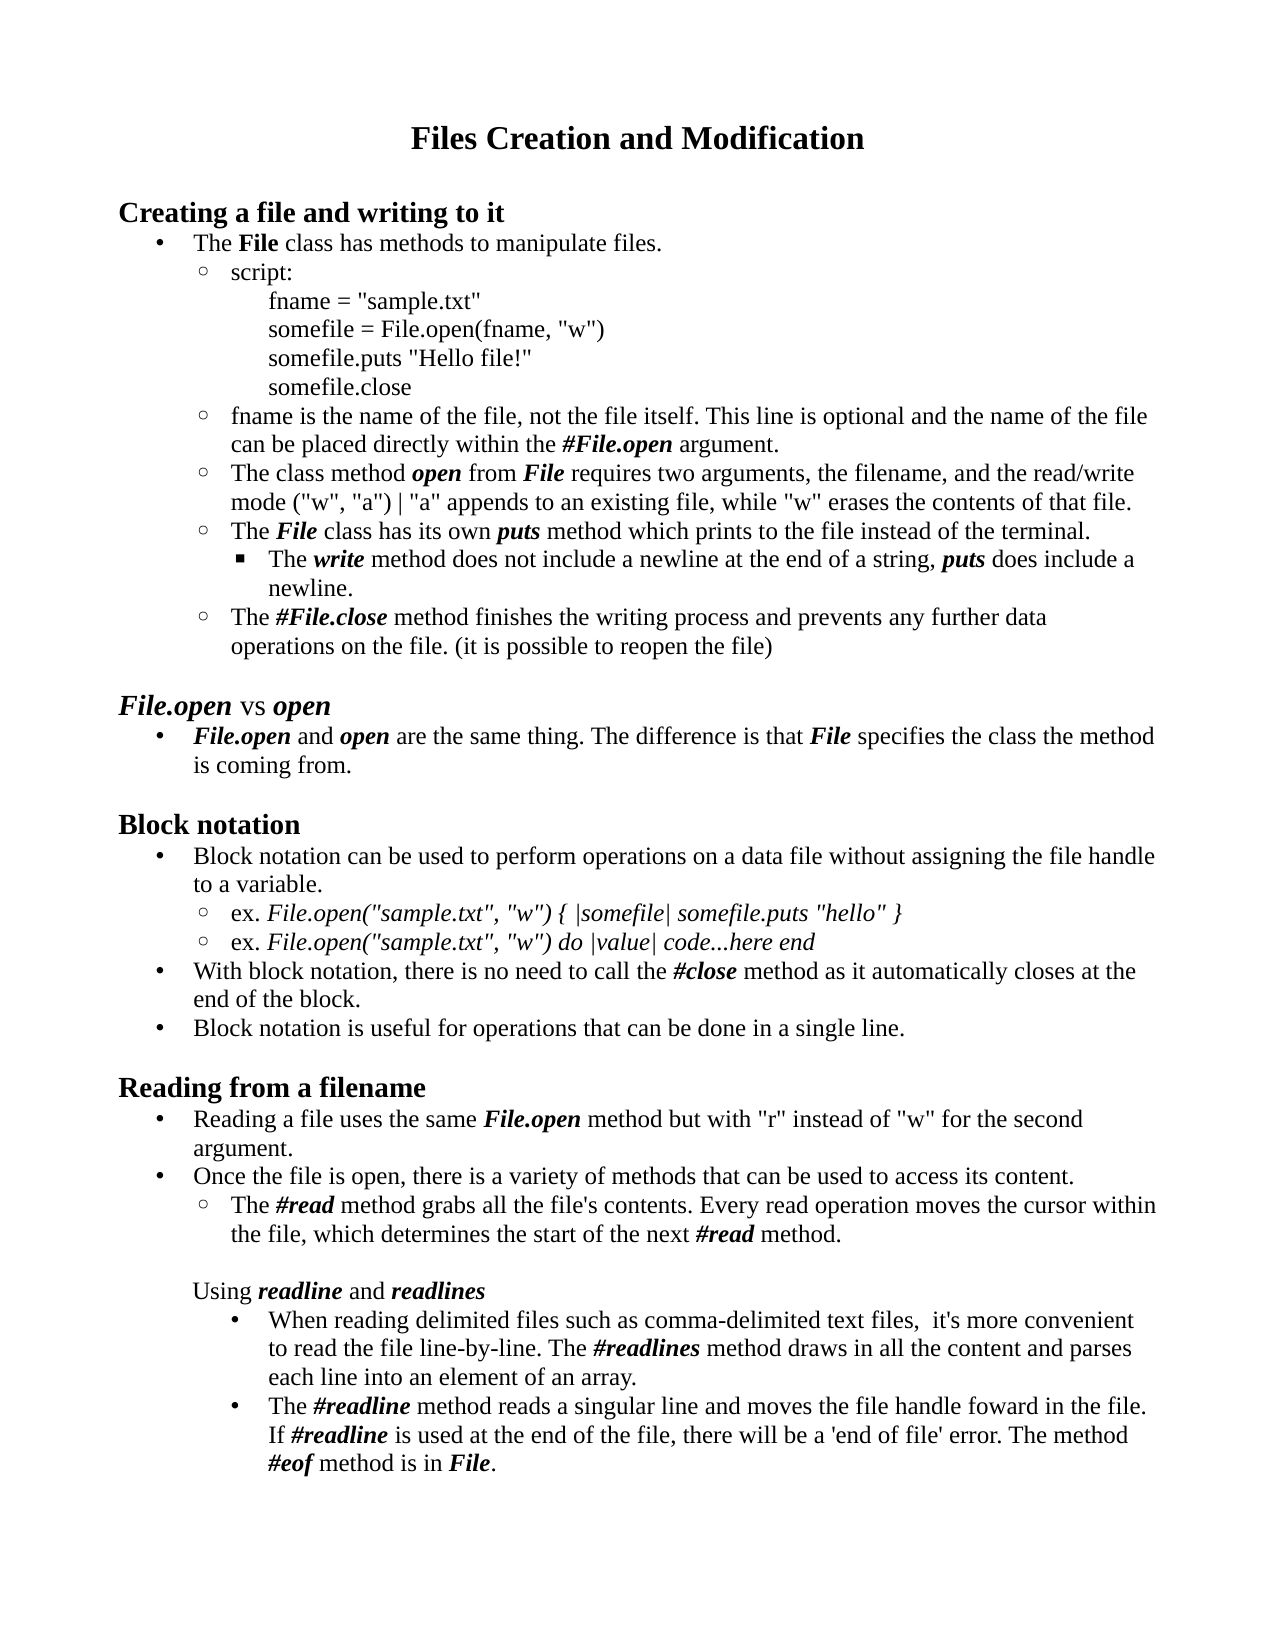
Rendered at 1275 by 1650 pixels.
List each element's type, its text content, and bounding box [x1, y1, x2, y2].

list somefile.close [231, 372, 1157, 401]
list ex. File.open("sample.txt", "w") do |value| code...here end [193, 927, 1157, 956]
list somefile.puts "Hello file!" [231, 343, 1157, 372]
list Block notation is useful for operations that can be done in a single line. [156, 1013, 1157, 1042]
list The #readline method reads a singular line and moves the file handle foward in the file. If #readline is used at the end of the file, there will be a 'end of file' error. The method #eof method is in File. [231, 1391, 1157, 1477]
list The write method does not include a newline at the end of a string, puts does include a newline. [231, 544, 1157, 602]
text Files Creation and Modification [118, 118, 1157, 156]
list When reading delimited files such as comma-delimited text files, it's more convenient to read the file line-by-line. The #readlines method draws in all the content and parses each line into an element of an array. [231, 1305, 1157, 1391]
text File.open vs open [118, 688, 1157, 721]
list Reading a file uses the same File.open method but with "r" instead of "w" for the second argument. [156, 1104, 1157, 1161]
text Reading from a filename [118, 1070, 1157, 1104]
list Block notation can be used to perform operations on a data file without assigning the file handle to a variable. [156, 841, 1157, 898]
text Creating a file and writing to it [118, 195, 1157, 228]
list ex. File.open("sample.txt", "w") { |somefile| somefile.puts "hello" } [193, 898, 1157, 927]
text Block notation [118, 807, 1157, 841]
list fname is the name of the file, not the file itself. This line is optional and the name of the file can be placed directly within the #File.open argument. [193, 401, 1157, 458]
list fname = "sample.txt" [231, 286, 1157, 314]
list somefile = File.open(fname, "w") [231, 314, 1157, 343]
list With block notation, there is no need to call the #close method as it automatically closes at the end of the block. [156, 956, 1157, 1013]
list File.open and open are the same thing. The difference is that File specifies the class the method is coming from. [156, 721, 1157, 779]
text Using readline and readlines [118, 1276, 1157, 1305]
list The File class has its own puts method which prints to the file instead of the terminal. [193, 516, 1157, 544]
list The File class has methods to manipulate files. [156, 228, 1157, 257]
list Once the file is open, there is a variety of methods that can be used to access its content. [156, 1161, 1157, 1190]
list script: [193, 257, 1157, 286]
list The #read method grabs all the file's contents. Every read operation moves the cursor within the file, which determines the start of the next #read method. [193, 1190, 1157, 1248]
list The class method open from File requires two arguments, the filename, and the read/write mode ("w", "a") | "a" appends to an existing file, while "w" erases the contents of that file. [193, 458, 1157, 516]
list The #File.close method finishes the writing process and prevents any further data operations on the file. (it is possible to reopen the file) [193, 602, 1157, 659]
